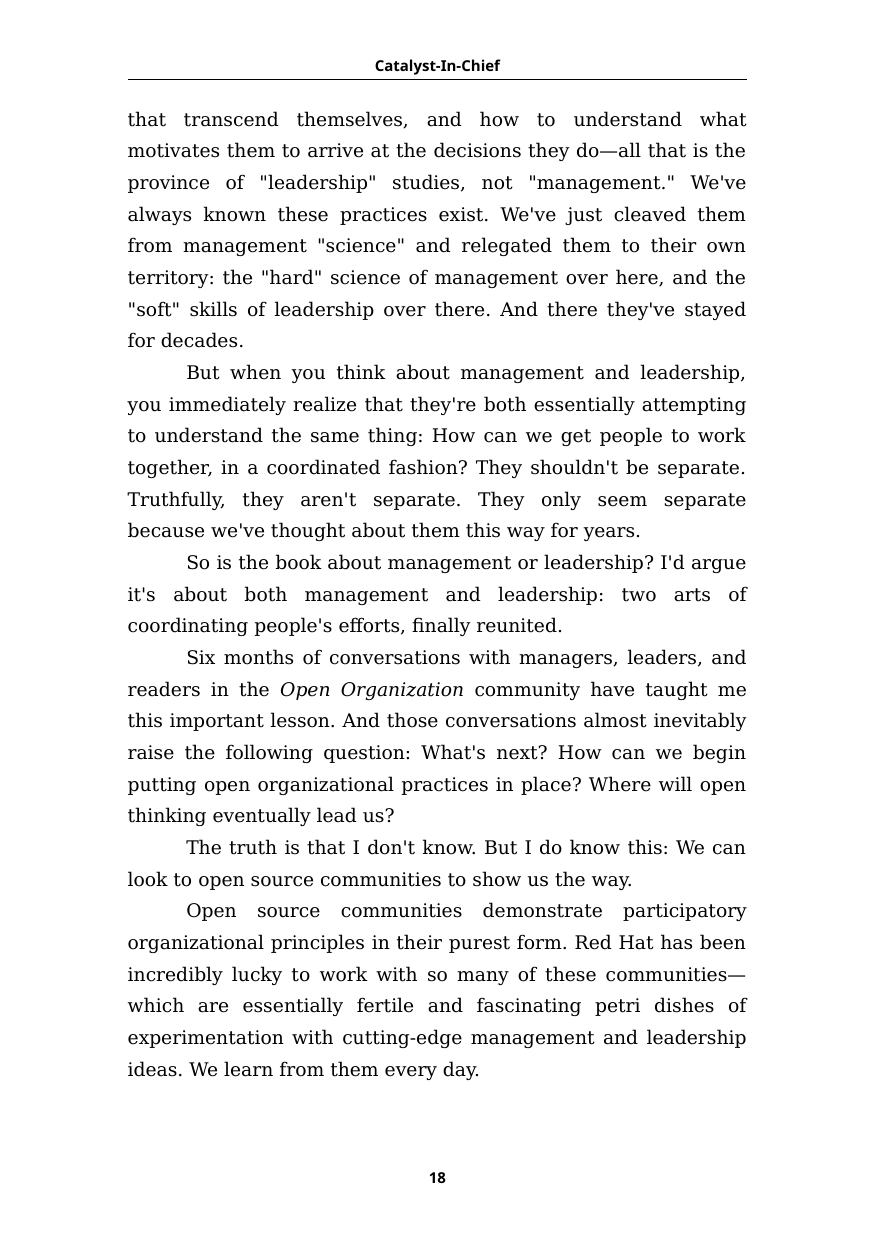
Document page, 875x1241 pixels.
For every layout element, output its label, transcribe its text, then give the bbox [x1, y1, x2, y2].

text Six months of conversations with managers, leaders, and readers in the Open Organization community have taught me this important lesson. And those conversations almost inevitably raise the following question: What's next? How can we begin putting open organizational practices in place? Where will open thinking eventually lead us? [127, 647, 747, 827]
text Open source communities demonstrate participatory organizational principles in their purest form. Red Hat has been incredibly lucky to work with so many of these communities—which are essentially fertile and fascinating petri dishes of experimentation with cutting-edge management and leadership ideas. We learn from them every day. [127, 900, 747, 1081]
text that transcend themselves, and how to understand what motivates them to arrive at the decisions they do—all that is the province of "leadership" studies, not "management." We've always known these practices exist. We've just cleaved them from management "science" and relegated them to their own territory: the "hard" science of management over here, and the "soft" skills of leadership over there. And there they've stayed for decades. [127, 109, 747, 352]
text But when you think about management and leadership, you immediately realize that they're both essentially attempting to understand the same thing: How can we get people to work together, in a coordinated fashion? They shouldn't be separate. Truthfully, they aren't separate. They only seem separate because we've thought about them this way for years. [127, 362, 747, 542]
text So is the book about management or leadership? I'd argue it's about both management and leadership: two arts of coordinating people's efforts, finally reunited. [127, 552, 747, 637]
text The truth is that I don't know. But I do know this: We can look to open source communities to show us the way. [127, 837, 747, 891]
